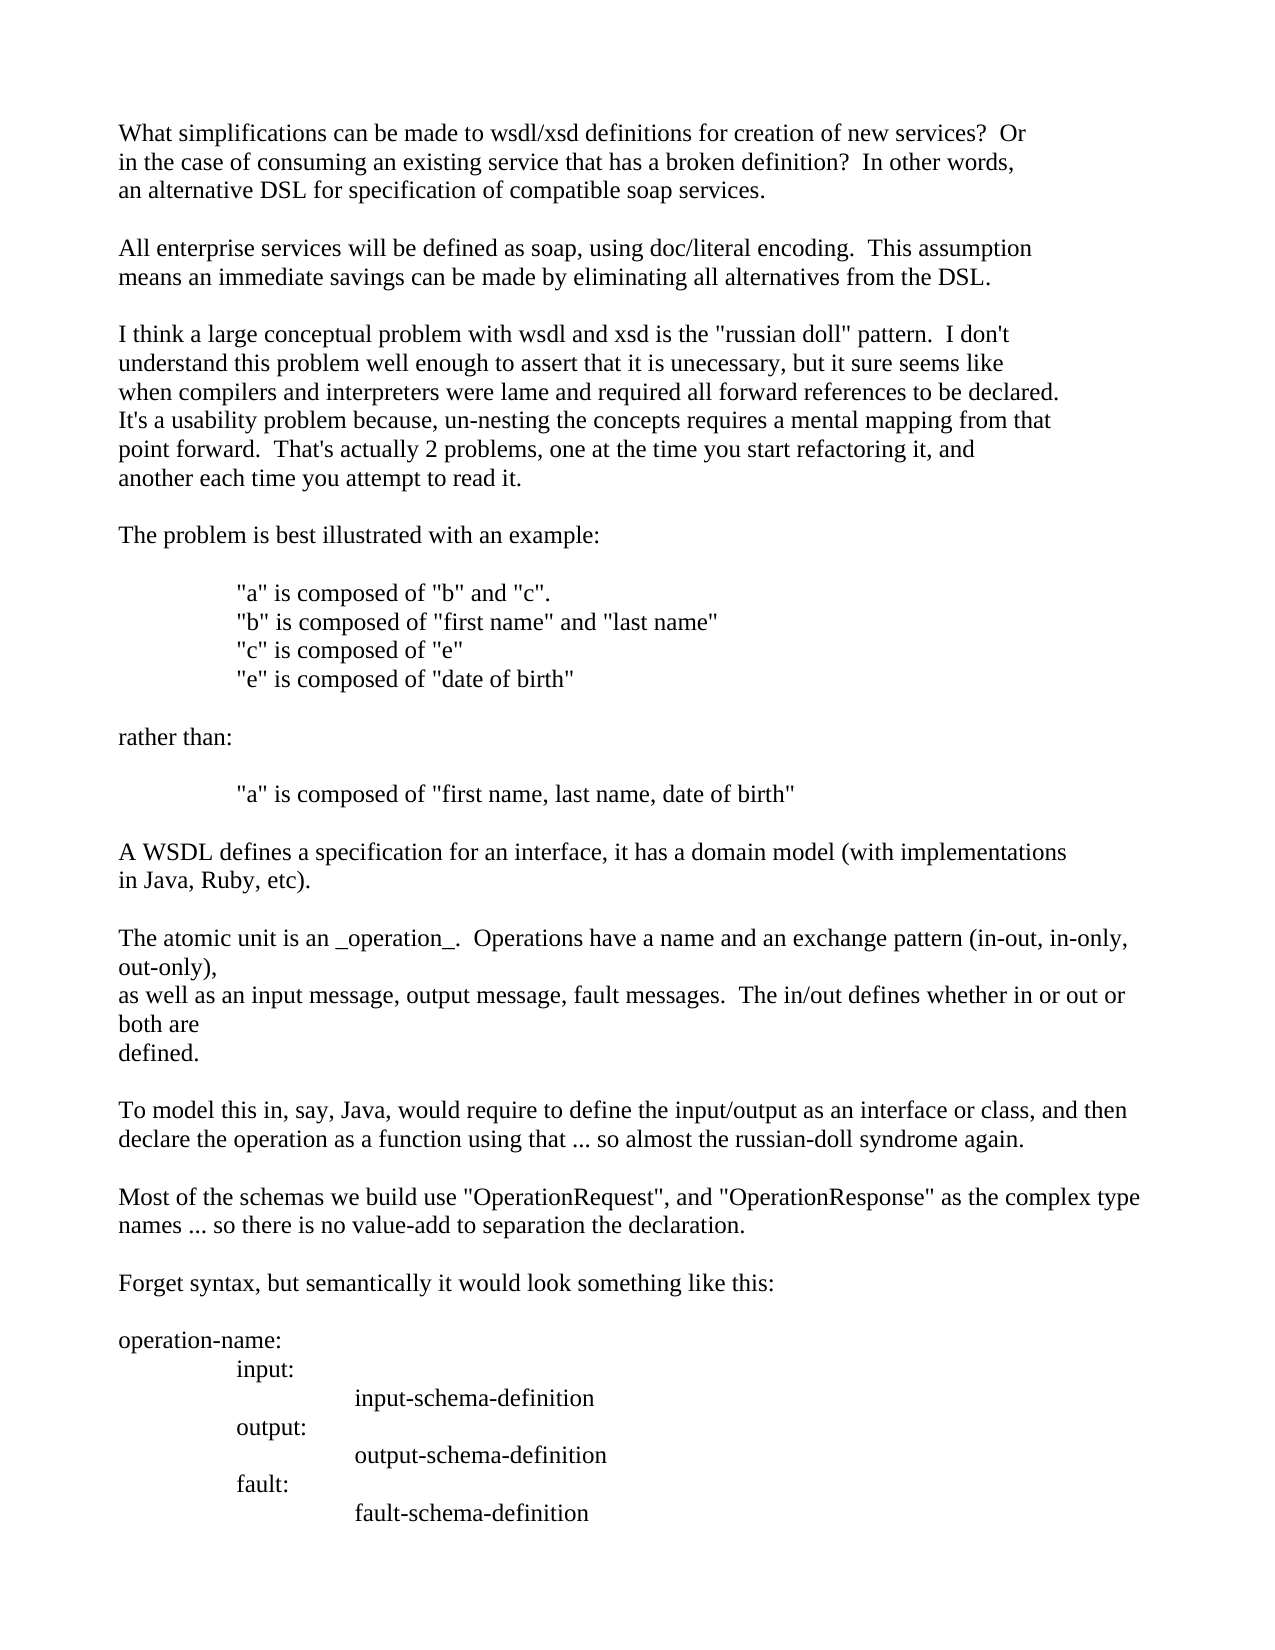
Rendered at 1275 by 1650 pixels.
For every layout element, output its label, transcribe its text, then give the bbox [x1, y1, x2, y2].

text when compilers and interpreters were lame and required all forward references to be declared. [118, 377, 1157, 406]
text defined. [118, 1038, 1157, 1067]
text Forget syntax, but semantically it would look something like this: [118, 1268, 1157, 1297]
text fault: [118, 1469, 1157, 1498]
text "a" is composed of "first name, last name, date of birth" [118, 779, 1157, 808]
text in Java, Ruby, etc). [118, 866, 1157, 894]
text I think a large conceptual problem with wsdl and xsd is the "russian doll" pattern. I don't [118, 319, 1157, 348]
text fault-schema-definition [118, 1498, 1157, 1527]
text names ... so there is no value-add to separation the declaration. [118, 1211, 1157, 1239]
text input: [118, 1354, 1157, 1383]
text in the case of consuming an existing service that has a broken definition? In other words, [118, 147, 1157, 176]
text Most of the schemas we build use "OperationRequest", and "OperationResponse" as the complex type [118, 1182, 1157, 1211]
text It's a usability problem because, un-nesting the concepts requires a mental mapping from that [118, 406, 1157, 434]
text A WSDL defines a specification for an interface, it has a domain model (with implementations [118, 837, 1157, 866]
text All enterprise services will be defined as soap, using doc/literal encoding. This assumption [118, 233, 1157, 262]
text The atomic unit is an _operation_. Operations have a name and an exchange pattern (in-out, in-only, out-only), [118, 923, 1157, 981]
text point forward. That's actually 2 problems, one at the time you start refactoring it, and [118, 434, 1157, 463]
text output-schema-definition [118, 1441, 1157, 1469]
text another each time you attempt to read it. [118, 463, 1157, 492]
text What simplifications can be made to wsdl/xsd definitions for creation of new services? Or [118, 118, 1157, 147]
text rather than: [118, 722, 1157, 751]
text an alternative DSL for specification of compatible soap services. [118, 176, 1157, 204]
text To model this in, say, Java, would require to define the input/output as an interface or class, and then [118, 1096, 1157, 1124]
text declare the operation as a function using that ... so almost the russian-doll syndrome again. [118, 1124, 1157, 1153]
text The problem is best illustrated with an example: [118, 521, 1157, 549]
text "b" is composed of "first name" and "last name" [118, 607, 1157, 636]
text means an immediate savings can be made by eliminating all alternatives from the DSL. [118, 262, 1157, 291]
text operation-name: [118, 1326, 1157, 1354]
text as well as an input message, output message, fault messages. The in/out defines whether in or out or both are [118, 981, 1157, 1038]
text "a" is composed of "b" and "c". [118, 578, 1157, 607]
text output: [118, 1412, 1157, 1441]
text "c" is composed of "e" [118, 636, 1157, 664]
text input-schema-definition [118, 1383, 1157, 1412]
text "e" is composed of "date of birth" [118, 664, 1157, 693]
text understand this problem well enough to assert that it is unecessary, but it sure seems like [118, 348, 1157, 377]
